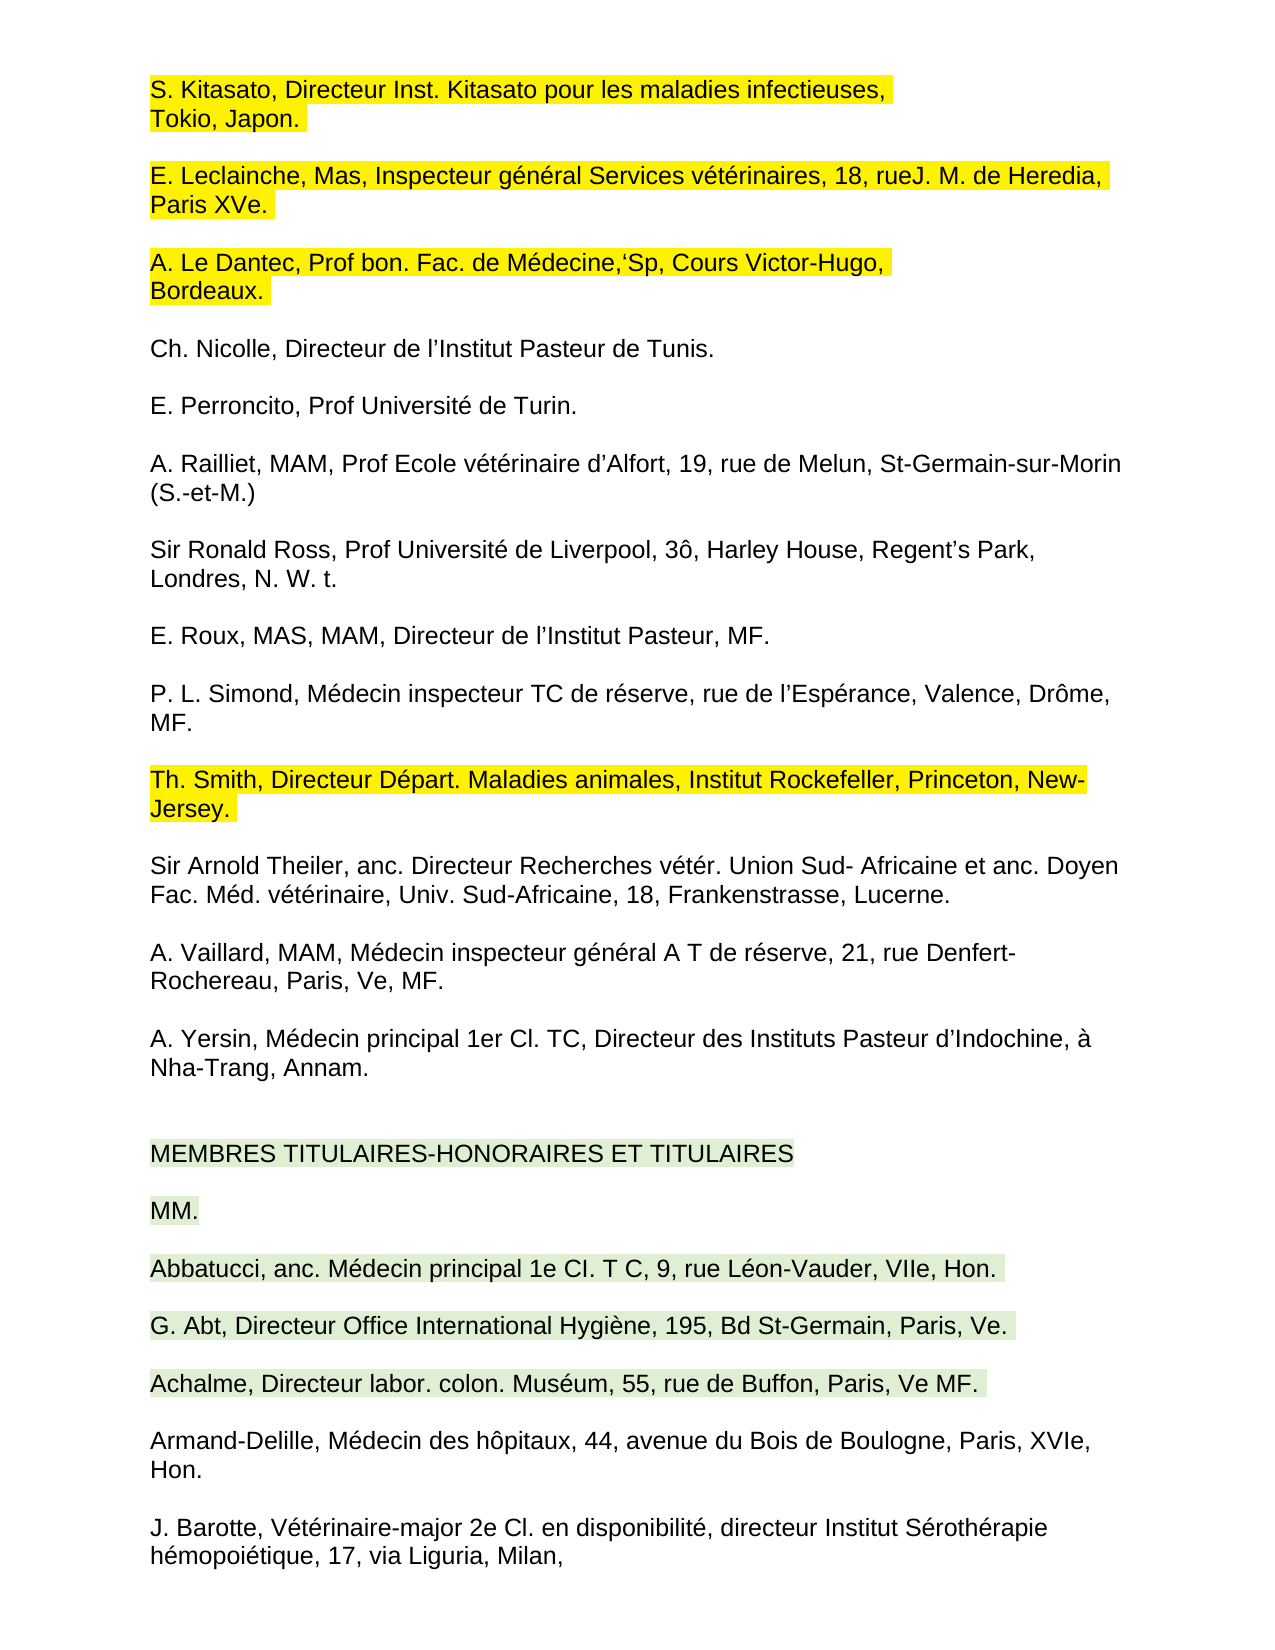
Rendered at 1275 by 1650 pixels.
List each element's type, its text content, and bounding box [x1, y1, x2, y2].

text Abbatucci, anc. Médecin principal 1e CI. T C, 9, rue Léon-Vauder, VIIe, Hon. [150, 1254, 1125, 1282]
text A. Yersin, Médecin principal 1er Cl. TC, Directeur des Instituts Pasteur d’Indochine, à Nha-Trang, Annam. [150, 1024, 1125, 1081]
text Achalme, Directeur labor. colon. Muséum, 55, rue de Buffon, Paris, Ve MF. [150, 1369, 1125, 1397]
text S. Kitasato, Directeur Inst. Kitasato pour les maladies infectieuses, [150, 75, 1125, 104]
text Ch. Nicolle, Directeur de l’Institut Pasteur de Tunis. [150, 334, 1125, 362]
text MEMBRES TITULAIRES-HONORAIRES ET TITULAIRES [150, 1139, 1125, 1167]
text Tokio, Japon. [150, 104, 1125, 132]
text E. Perroncito, Prof Université de Turin. [150, 391, 1125, 420]
text J. Barotte, Vétérinaire-major 2e Cl. en disponibilité, directeur Institut Sérothérapie hémopoiétique, 17, via Liguria, Milan, [150, 1512, 1125, 1570]
text Th. Smith, Directeur Départ. Maladies animales, Institut Rockefeller, Princeton, New-Jersey. [150, 765, 1125, 822]
text E. Roux, MAS, MAM, Directeur de l’Institut Pasteur, MF. [150, 621, 1125, 650]
text A. Le Dantec, Prof bon. Fac. de Médecine,‘Sp, Cours Victor-Hugo, [150, 247, 1125, 276]
text Bordeaux. [150, 276, 1125, 305]
text P. L. Simond, Médecin inspecteur TC de réserve, rue de l’Espérance, Valence, Drôme, MF. [150, 679, 1125, 736]
text Sir Arnold Theiler, anc. Directeur Recherches vétér. Union Sud- Africaine et anc. Doyen Fac. Méd. vétérinaire, Univ. Sud-Africaine, 18, Frankenstrasse, Lucerne. [150, 851, 1125, 909]
text G. Abt, Directeur Office International Hygiène, 195, Bd St-Germain, Paris, Ve. [150, 1311, 1125, 1340]
text A. Vaillard, MAM, Médecin inspecteur général A T de réserve, 21, rue Denfert-Rochereau, Paris, Ve, MF. [150, 937, 1125, 995]
text Armand-Delille, Médecin des hôpitaux, 44, avenue du Bois de Boulogne, Paris, XVIe, Hon. [150, 1426, 1125, 1484]
text E. Leclainche, Mas, Inspecteur général Services vétérinaires, 18, rueJ. M. de Heredia, Paris XVe. [150, 161, 1125, 219]
text MM. [150, 1196, 1125, 1225]
text A. Railliet, MAM, Prof Ecole vétérinaire d’Alfort, 19, rue de Melun, St-Germain-sur-Morin (S.-et-M.) [150, 449, 1125, 506]
text Sir Ronald Ross, Prof Université de Liverpool, 3ô, Harley House, Regent’s Park, Londres, N. W. t. [150, 535, 1125, 592]
